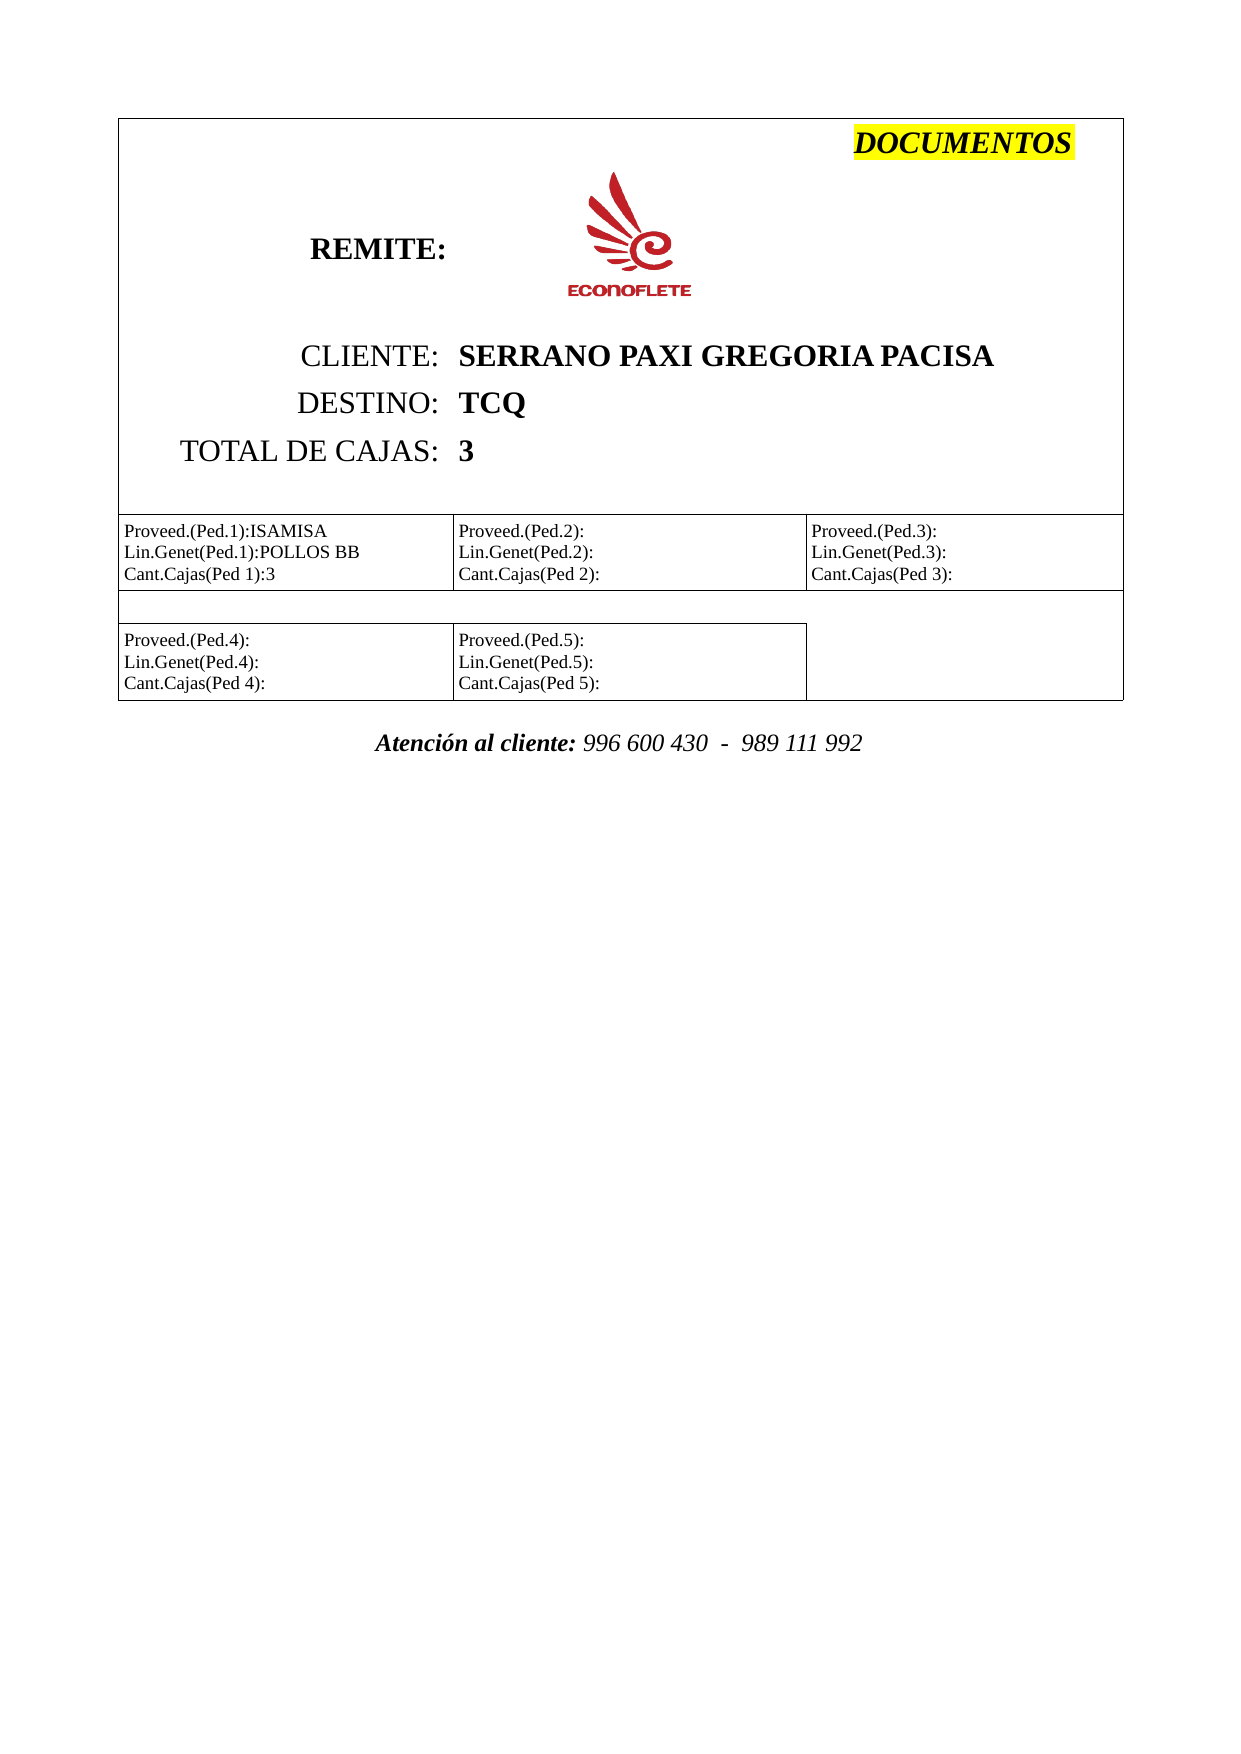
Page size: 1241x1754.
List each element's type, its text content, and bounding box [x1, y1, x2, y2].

table_cell 3 [453, 426, 1123, 474]
text Atención al cliente: 996 600 430 - 989 111 992 [118, 728, 1122, 757]
table_cell Proveed.(Ped.4): Lin.Genet(Ped.4): Cant.Cajas(Ped 4): [119, 624, 453, 699]
table_cell [119, 474, 453, 514]
table_cell [806, 379, 1123, 426]
table_cell [807, 623, 1123, 699]
table_cell [119, 591, 453, 623]
table_cell CLIENTE: [119, 332, 453, 379]
table_header [119, 119, 453, 166]
table_cell [453, 591, 806, 623]
table_header DOCUMENTOS [806, 119, 1123, 166]
table_cell SERRANO PAXI GREGORIA PACISA [453, 332, 1123, 379]
table_cell DESTINO: [119, 379, 453, 426]
table_cell REMITE: [119, 166, 453, 332]
table_cell TOTAL DE CAJAS: [119, 426, 453, 474]
table_cell Proveed.(Ped.3): Lin.Genet(Ped.3): Cant.Cajas(Ped 3): [807, 515, 1123, 590]
table_cell Proveed.(Ped.2): Lin.Genet(Ped.2): Cant.Cajas(Ped 2): [454, 515, 806, 590]
table_cell [806, 591, 1123, 623]
table_cell Proveed.(Ped.1):ISAMISA Lin.Genet(Ped.1):POLLOS BB Cant.Cajas(Ped 1):3 [119, 515, 453, 590]
table_cell [453, 474, 806, 514]
table_header [453, 119, 806, 166]
table_cell [806, 474, 1123, 514]
picture [552, 171, 707, 297]
table_cell Proveed.(Ped.5): Lin.Genet(Ped.5): Cant.Cajas(Ped 5): [454, 624, 806, 699]
table_cell TCQ [453, 379, 806, 426]
table_cell [806, 166, 1123, 332]
table_cell [453, 166, 806, 332]
